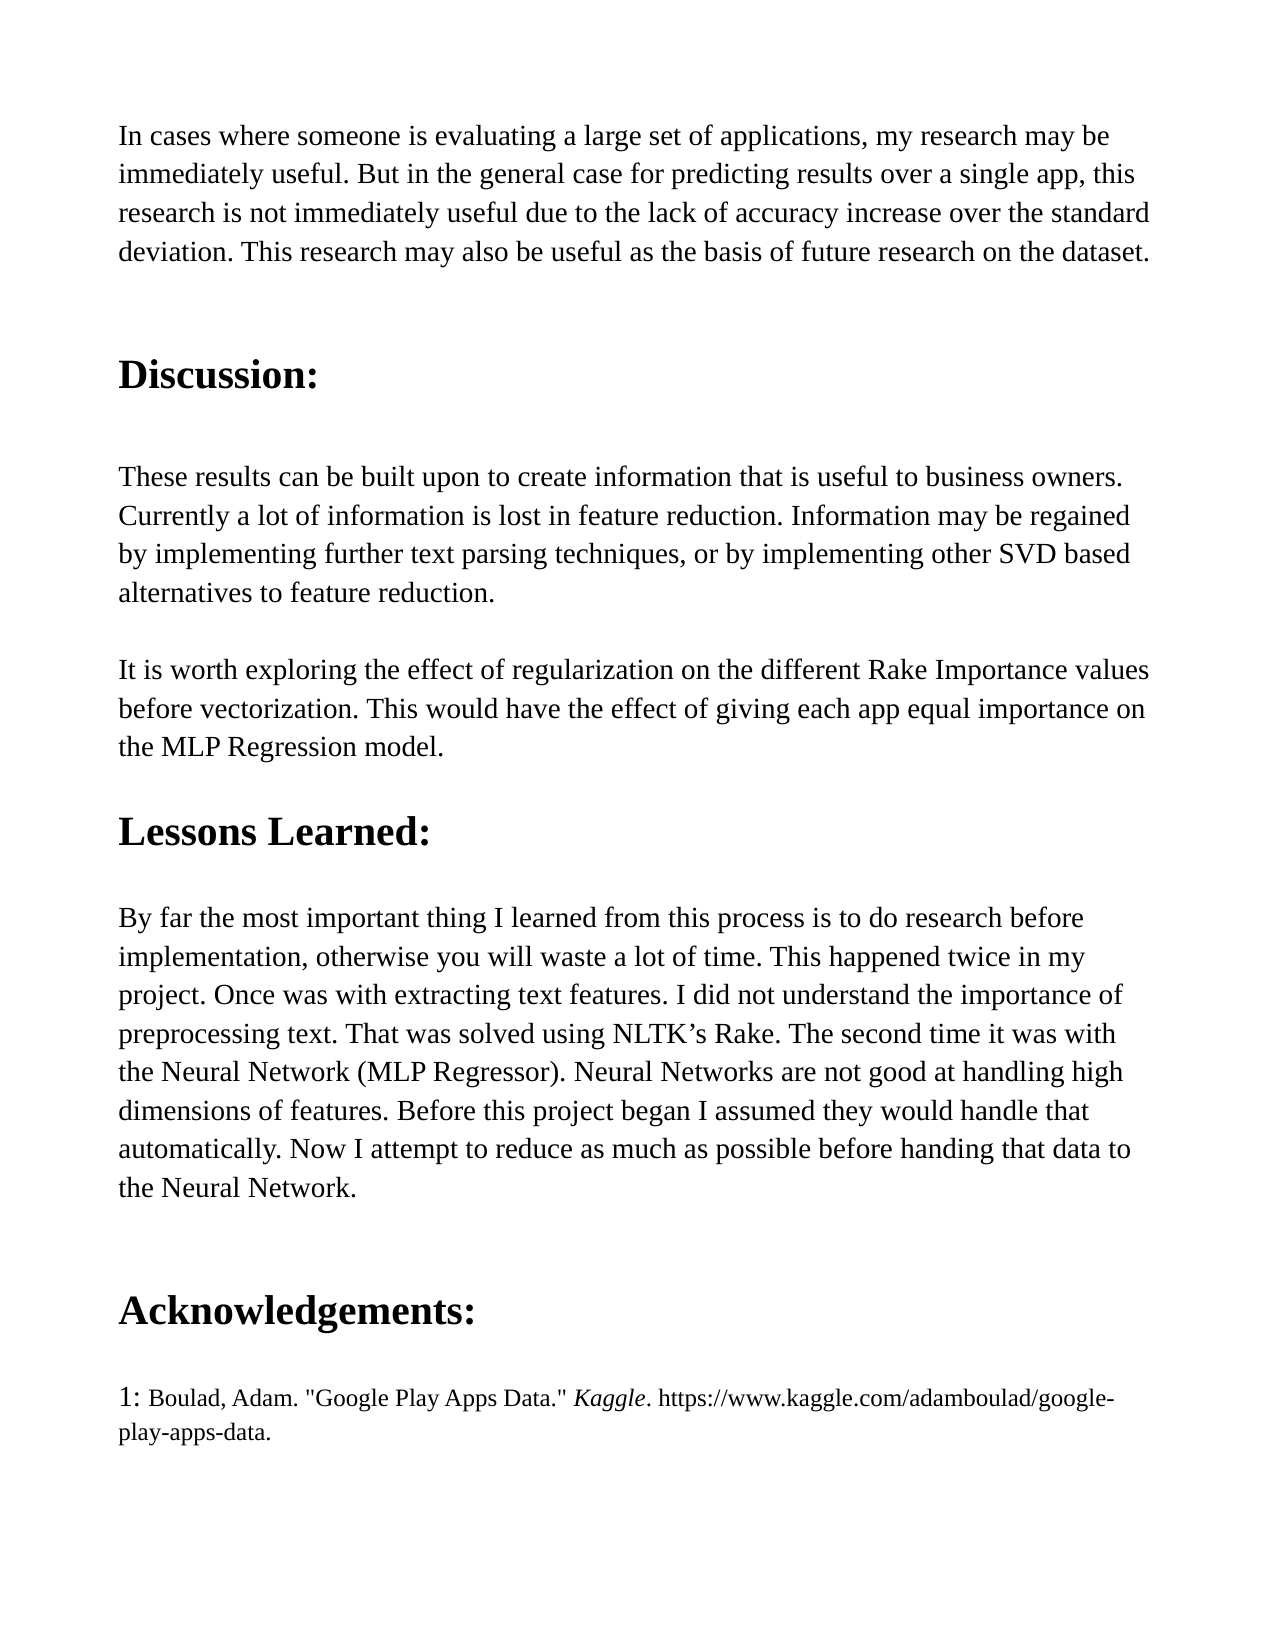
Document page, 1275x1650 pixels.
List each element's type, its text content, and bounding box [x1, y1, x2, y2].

text It is worth exploring the effect of regularization on the different Rake Importance values before vectorization. This would have the effect of giving each app equal importance on the MLP Regression model. [118, 652, 1157, 763]
text In cases where someone is evaluating a large set of applications, my research may be immediately useful. But in the general case for predicting results over a single app, this research is not immediately useful due to the lack of accuracy increase over the standard deviation. This research may also be useful as the basis of future research on the dataset. [118, 118, 1157, 267]
text Acknowledgements: [118, 1286, 1157, 1333]
text By far the most important thing I learned from this process is to do research before implementation, otherwise you will waste a lot of time. This happened twice in my project. Once was with extracting text features. I did not understand the importance of preprocessing text. That was solved using NLTK’s Rake. The second time it was with the Neural Network (MLP Regressor). Neural Networks are not good at handling high dimensions of features. Before this project began I assumed they would handle that automatically. Now I attempt to reduce as much as possible before handing that data to the Neural Network. [118, 900, 1157, 1203]
text 1: Boulad, Adam. "Google Play Apps Data." Kaggle. https://www.kaggle.com/adamboulad/google-play-apps-data. [118, 1379, 1157, 1446]
text Lessons Learned: [118, 806, 1157, 854]
text These results can be built upon to create information that is useful to business owners. Currently a lot of information is lost in feature reduction. Information may be regained by implementing further text parsing techniques, or by implementing other SVD based alternatives to feature reduction. [118, 459, 1157, 609]
text Discussion: [118, 349, 1157, 397]
